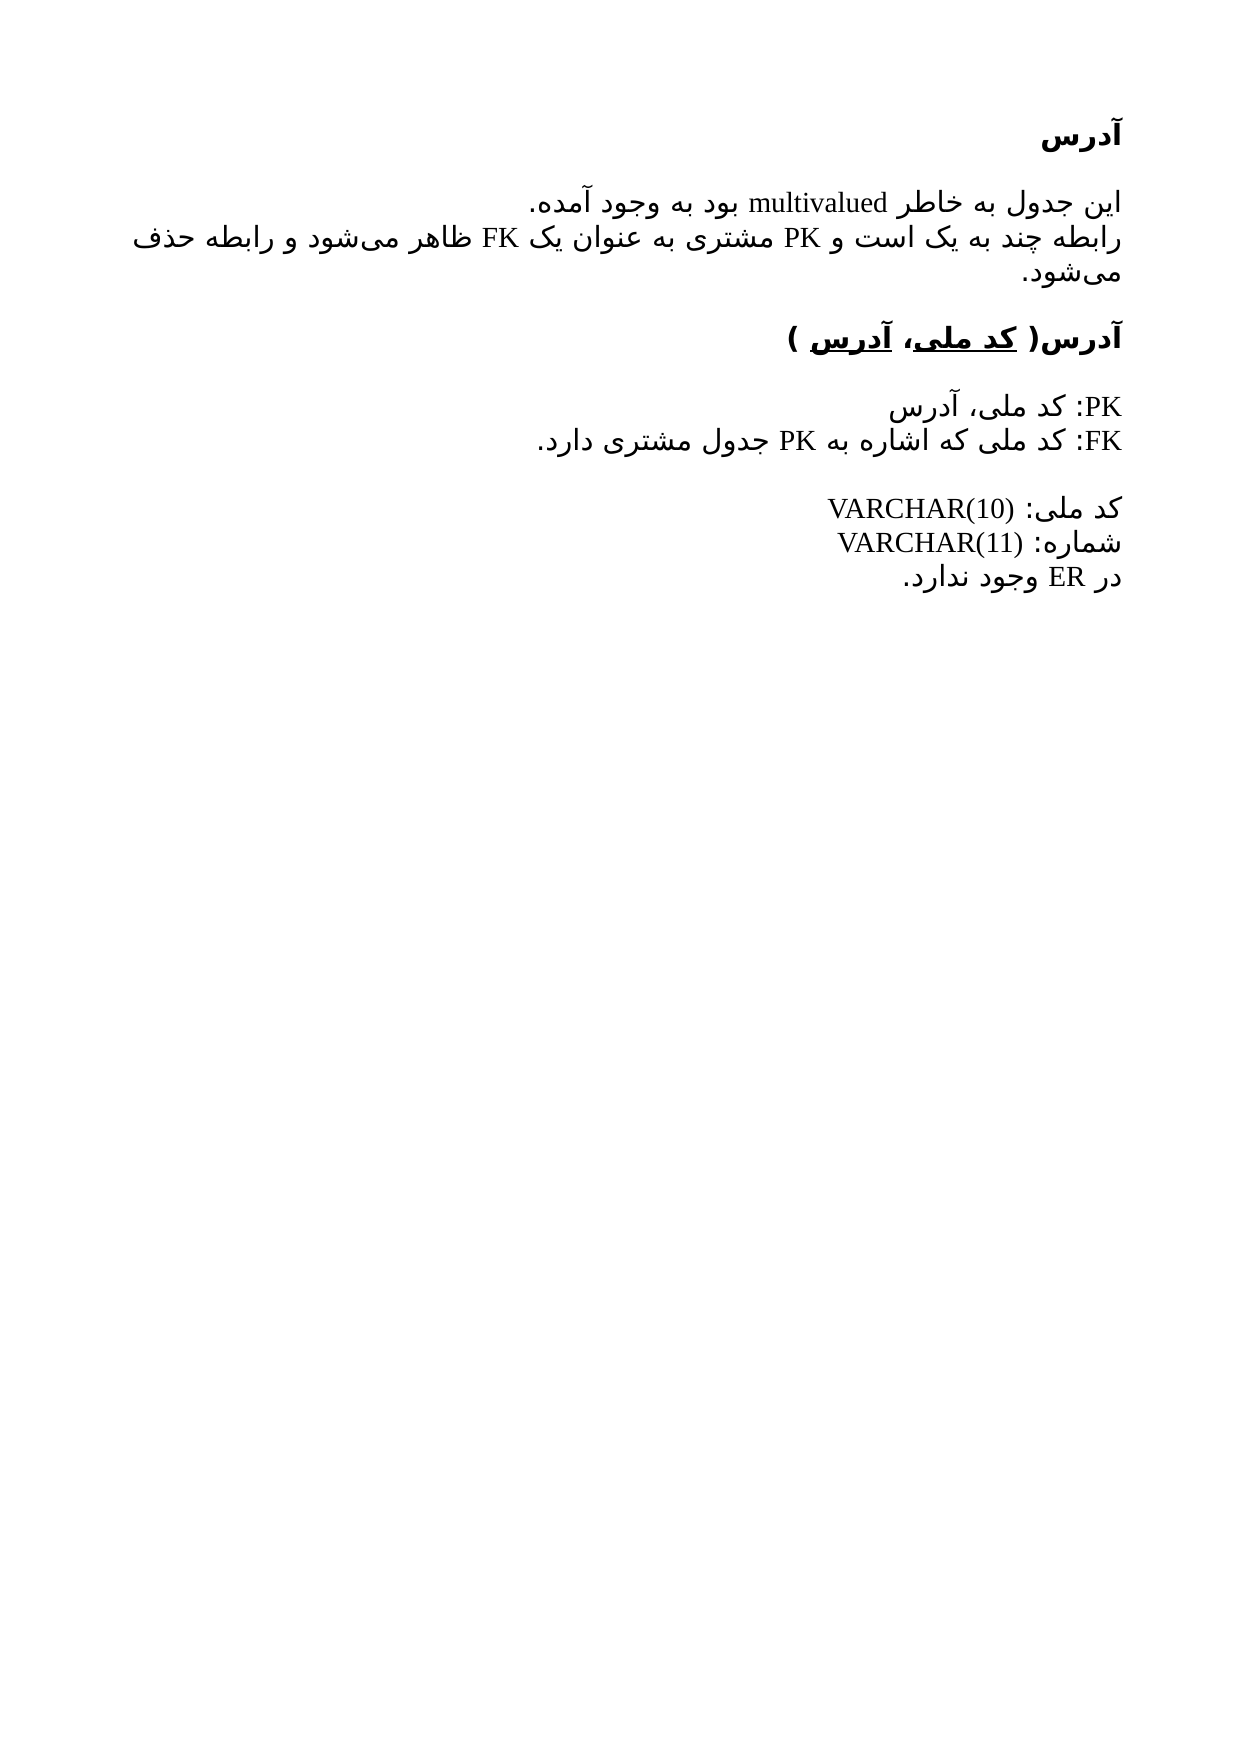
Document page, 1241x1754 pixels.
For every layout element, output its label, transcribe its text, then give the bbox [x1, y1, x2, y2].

text کد ملی: VARCHAR(10) [118, 491, 1122, 525]
text آدرس [118, 118, 1122, 152]
text این جدول به خاطر multivalued بود به وجود آمده. [118, 186, 1122, 220]
text PK: کد ملی، آدرس [118, 389, 1122, 423]
text شماره: VARCHAR(11) [118, 525, 1122, 559]
text آدرس( کد ملی، آدرس ) [118, 321, 1122, 355]
text FK: کد ملی که اشاره به PK جدول مشتری دارد. [118, 423, 1122, 457]
text رابطه چند به یک است و PK مشتری به عنوان یک FK ظاهر می‌شود و رابطه حذف می‌شود. [118, 220, 1122, 288]
text در ER وجود ندارد. [118, 559, 1122, 593]
